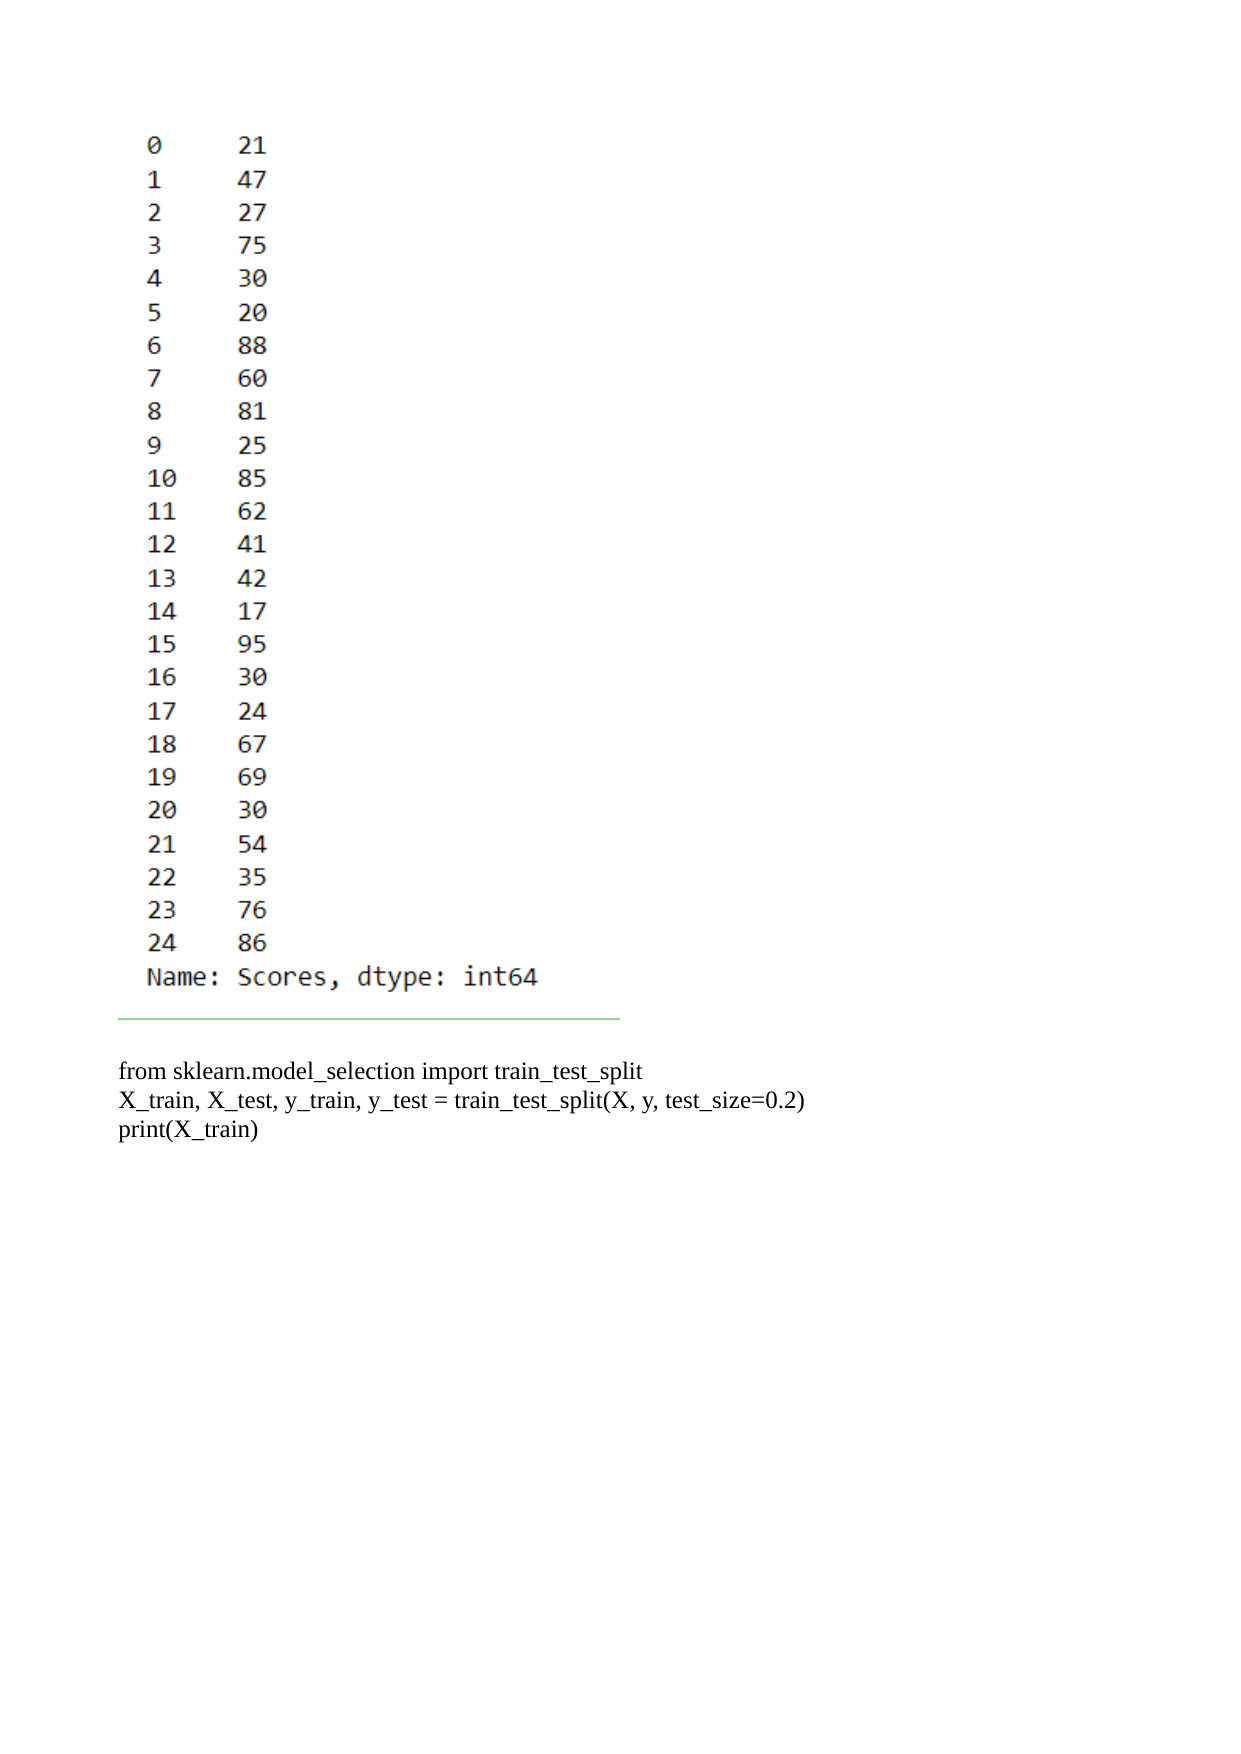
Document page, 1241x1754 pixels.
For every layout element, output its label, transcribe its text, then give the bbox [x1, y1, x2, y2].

text print(X_train) [118, 1114, 1122, 1142]
picture [118, 118, 620, 1028]
text from sklearn.model_selection import train_test_split [118, 1056, 1122, 1085]
text X_train, X_test, y_train, y_test = train_test_split(X, y, test_size=0.2) [118, 1085, 1122, 1114]
